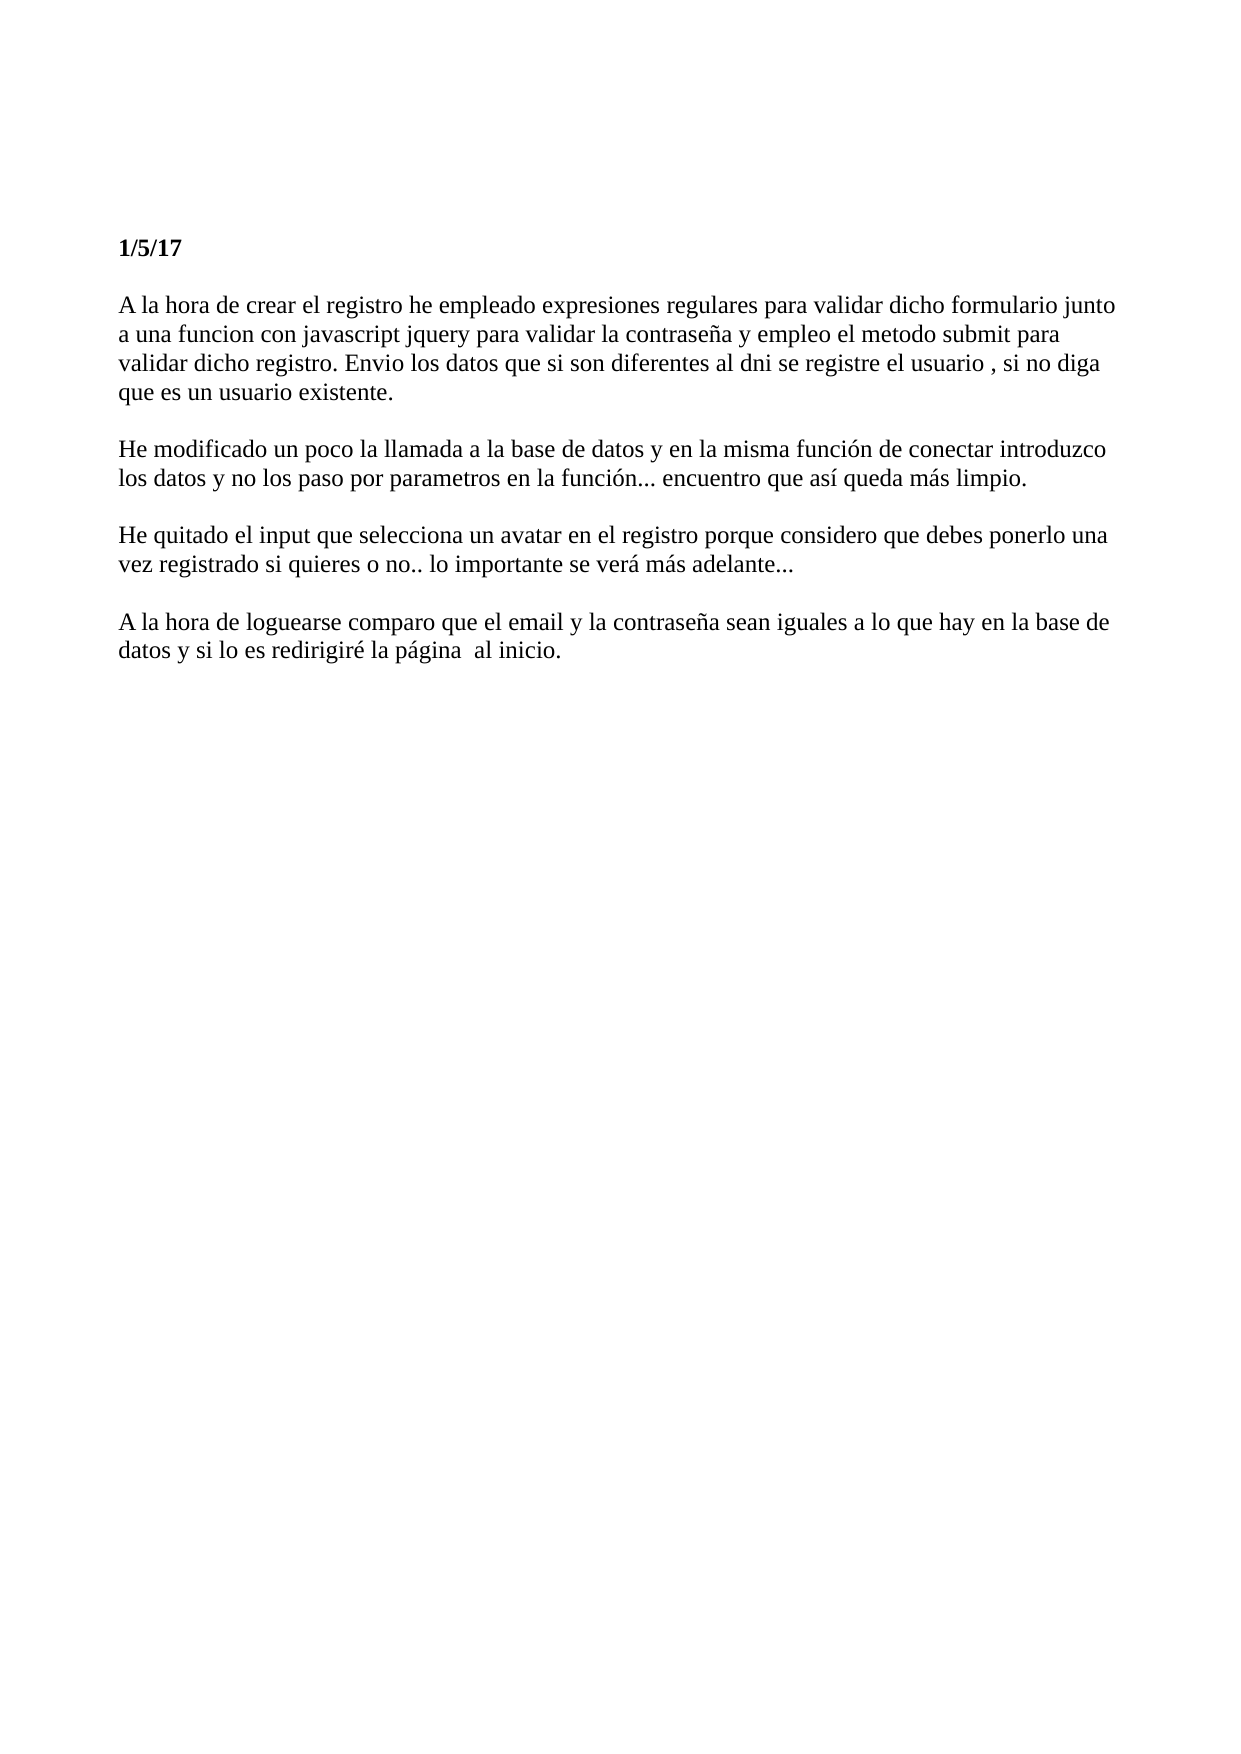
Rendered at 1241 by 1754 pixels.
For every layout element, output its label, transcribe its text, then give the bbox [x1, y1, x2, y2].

text A la hora de loguearse comparo que el email y la contraseña sean iguales a lo que hay en la base de datos y si lo es redirigiré la página al inicio. [118, 607, 1122, 664]
text He quitado el input que selecciona un avatar en el registro porque considero que debes ponerlo una vez registrado si quieres o no.. lo importante se verá más adelante... [118, 521, 1122, 578]
text He modificado un poco la llamada a la base de datos y en la misma función de conectar introduzco los datos y no los paso por parametros en la función... encuentro que así queda más limpio. [118, 434, 1122, 492]
text A la hora de crear el registro he empleado expresiones regulares para validar dicho formulario junto a una funcion con javascript jquery para validar la contraseña y empleo el metodo submit para validar dicho registro. Envio los datos que si son diferentes al dni se registre el usuario , si no diga que es un usuario existente. [118, 291, 1122, 406]
text 1/5/17 [118, 233, 1122, 262]
